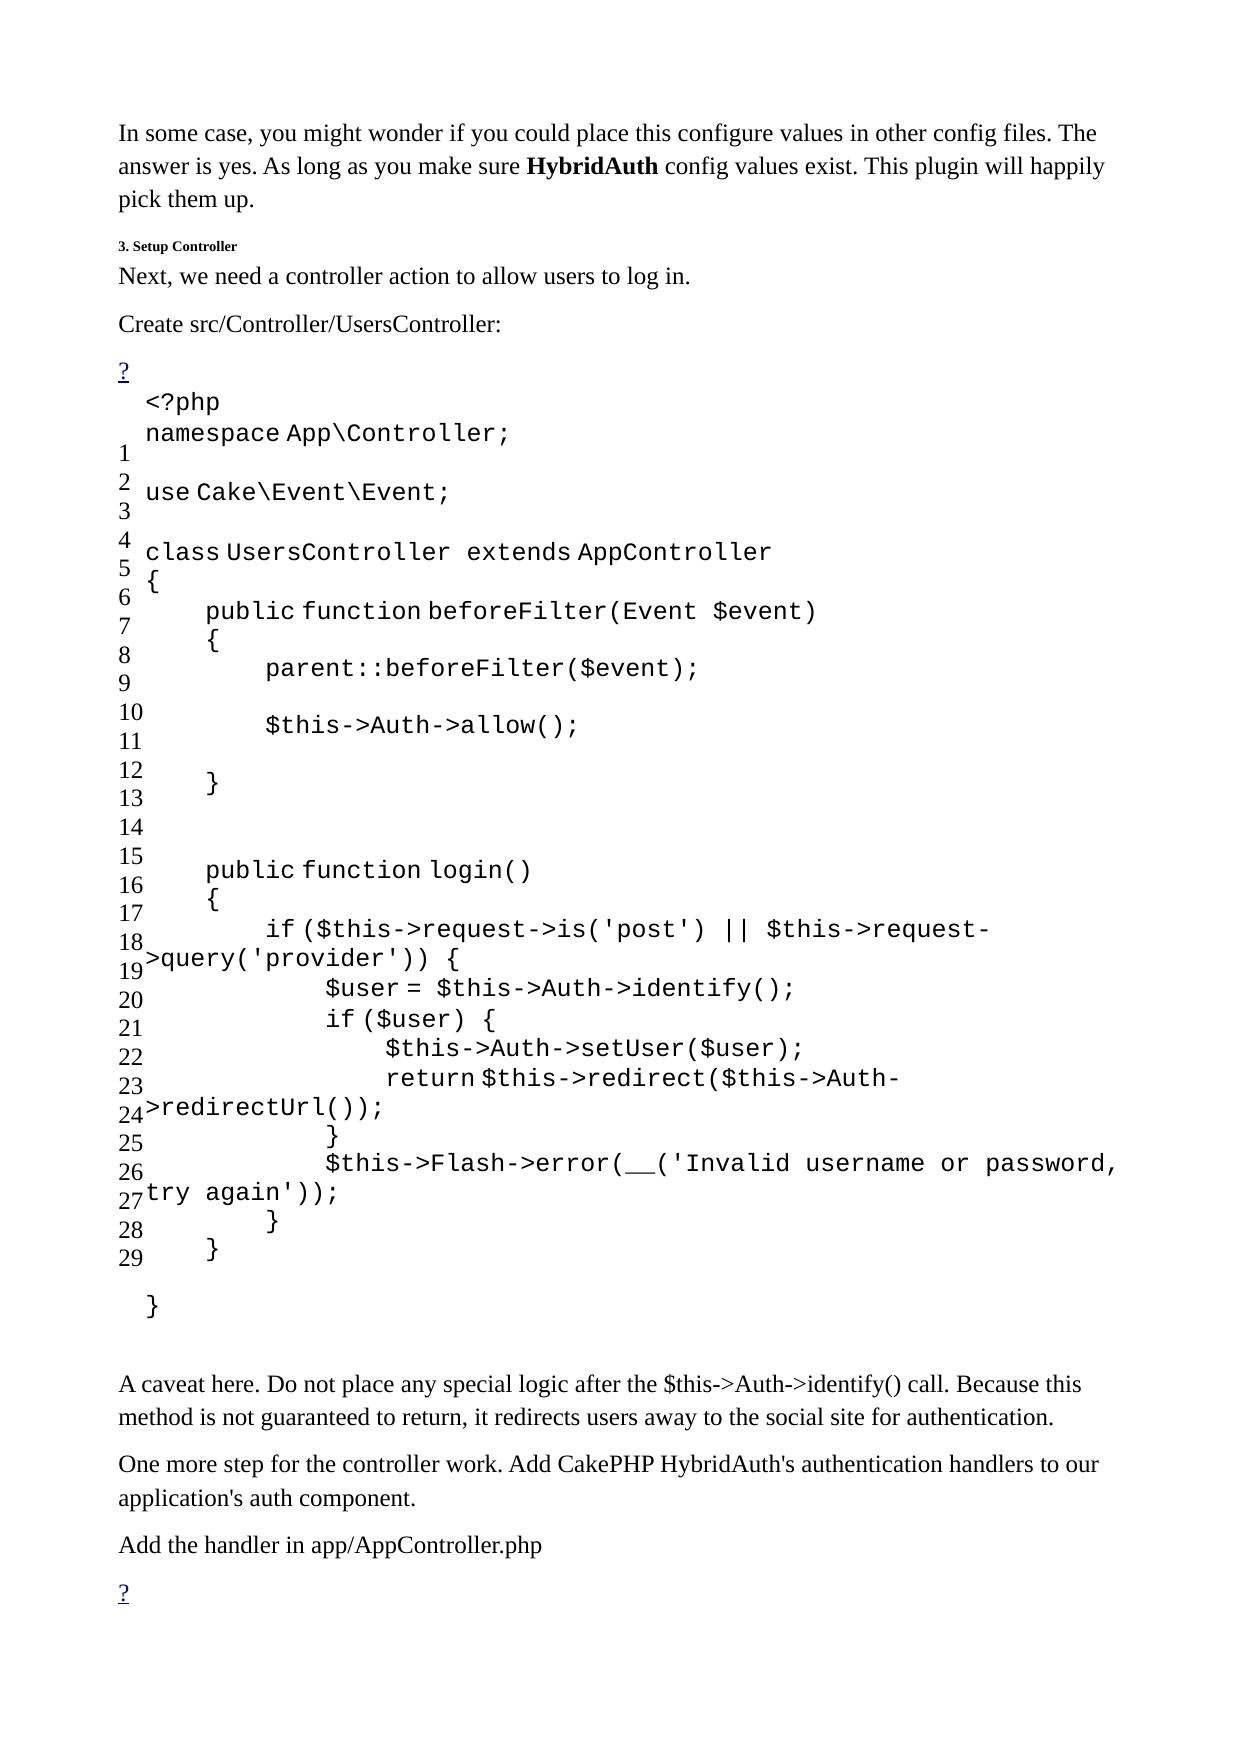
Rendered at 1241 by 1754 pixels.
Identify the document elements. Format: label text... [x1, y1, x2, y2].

text Add the handler in app/AppController.php [118, 1530, 1122, 1559]
subtitle 3. Setup Controller [118, 238, 1122, 255]
table_header 1 2 3 4 5 6 7 8 9 10 11 12 13 14 15 16 17 18 19 20 21 22 23 24 25 26 27 28 29 [118, 389, 145, 1321]
text ? [118, 1578, 1122, 1607]
table_header <?php namespace App\Controller; use Cake\Event\Event; class UsersController extends AppController { public function beforeFilter(Event $event) { parent::beforeFilter($event); $this->Auth->allow(); } public function login() { if ($this->request->is('post') || $this->request->query('provider')) { $user = $this->Auth->identify(); if ($user) { $this->Auth->setUser($user); return $this->redirect($this->Auth->redirectUrl()); } $this->Flash->error(__('Invalid username or password, try again')); } } } [145, 389, 1122, 1321]
text Next, we need a controller action to allow users to log in. [118, 261, 1122, 290]
text ? [118, 356, 1122, 385]
text Create src/Controller/UsersController: [118, 309, 1122, 337]
text In some case, you might wonder if you could place this configure values in other config files. The answer is yes. As long as you make sure HybridAuth config values exist. This plugin will happily pick them up. [118, 118, 1122, 213]
text A caveat here. Do not place any special logic after the $this->Auth->identify() call. Because this method is not guaranteed to return, it redirects users away to the social site for authentication. [118, 1369, 1122, 1431]
text One more step for the controller work. Add CakePHP HybridAuth's authentication handlers to our application's auth component. [118, 1449, 1122, 1511]
